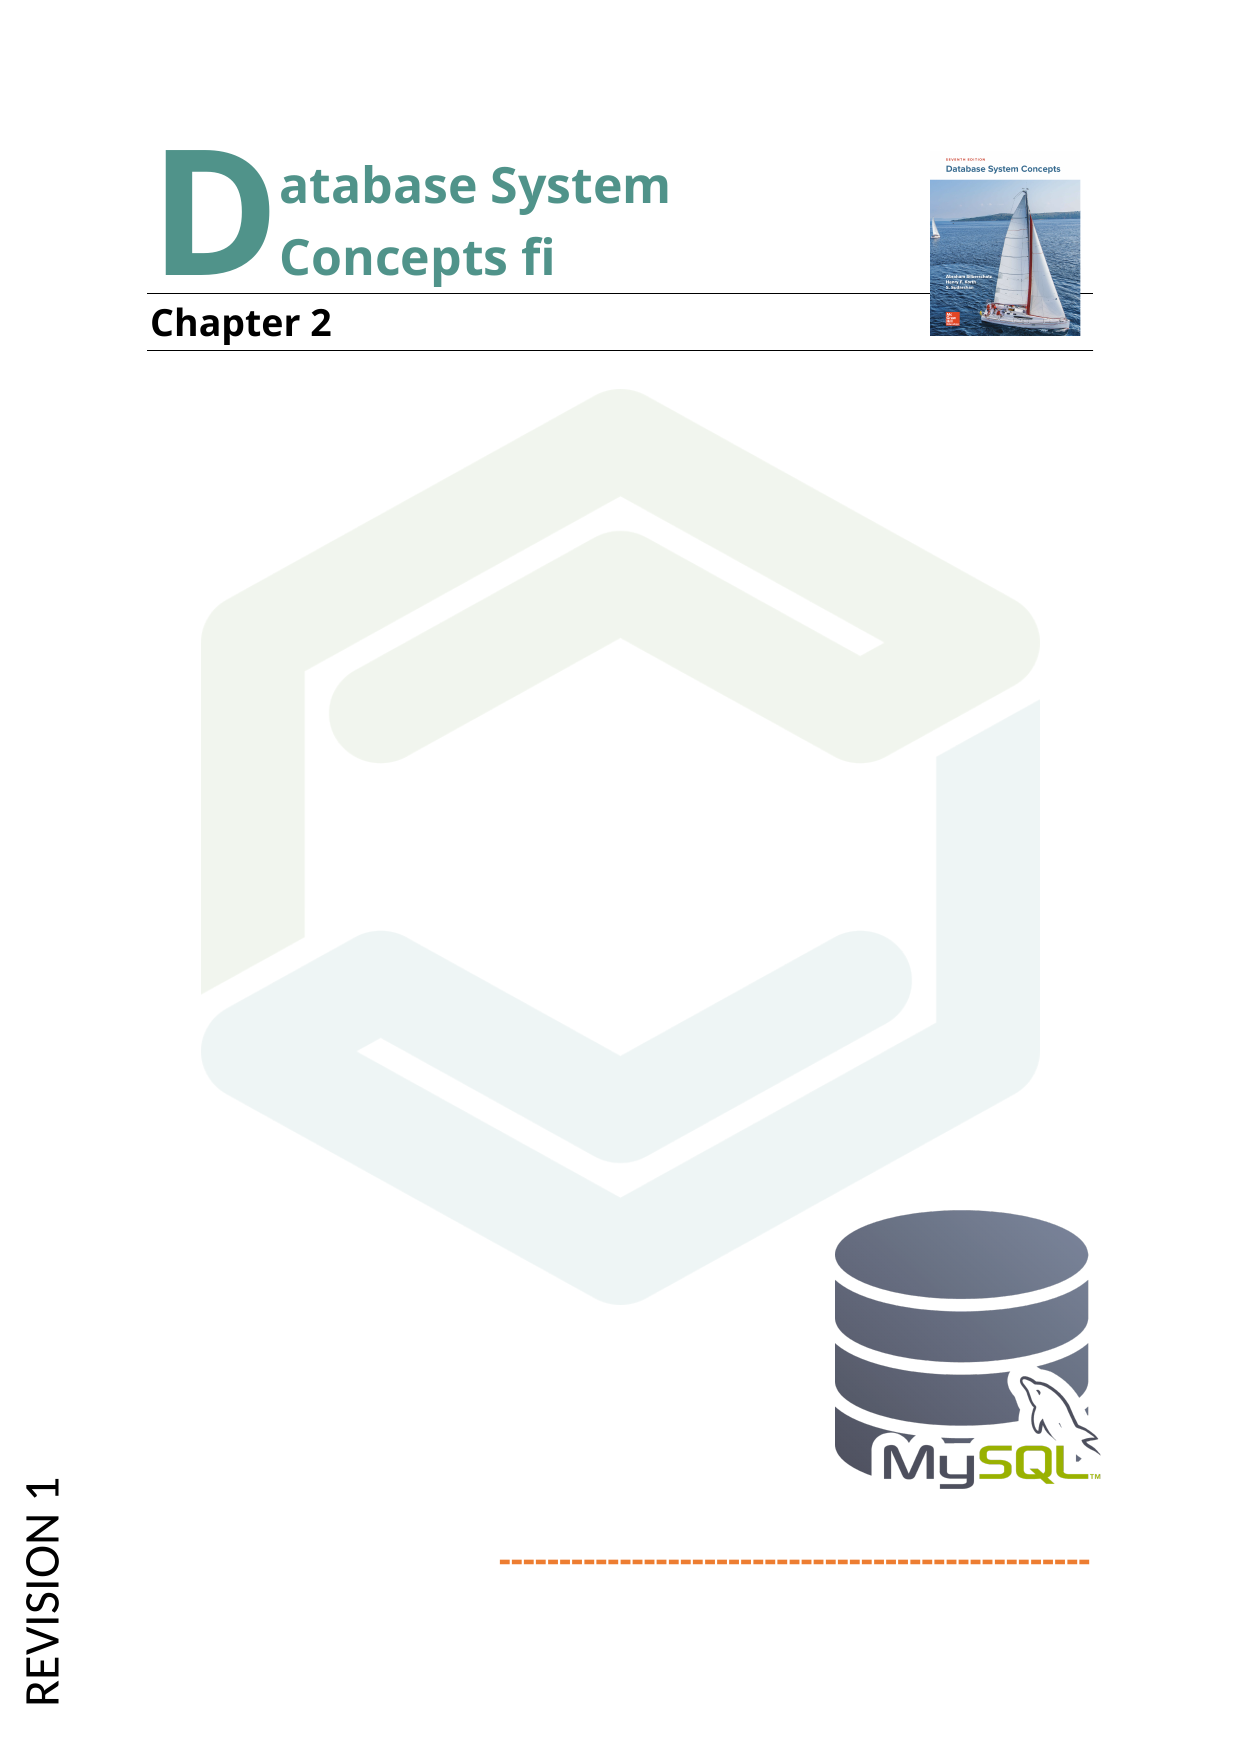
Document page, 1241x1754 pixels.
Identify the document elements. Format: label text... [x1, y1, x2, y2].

text Chapter 2 [147, 294, 1093, 350]
text ------------------------------------------------- [150, 1533, 1091, 1584]
text Database System Concepts ﬁ [150, 150, 1091, 289]
picture [930, 151, 1081, 336]
picture [835, 1210, 1101, 1489]
